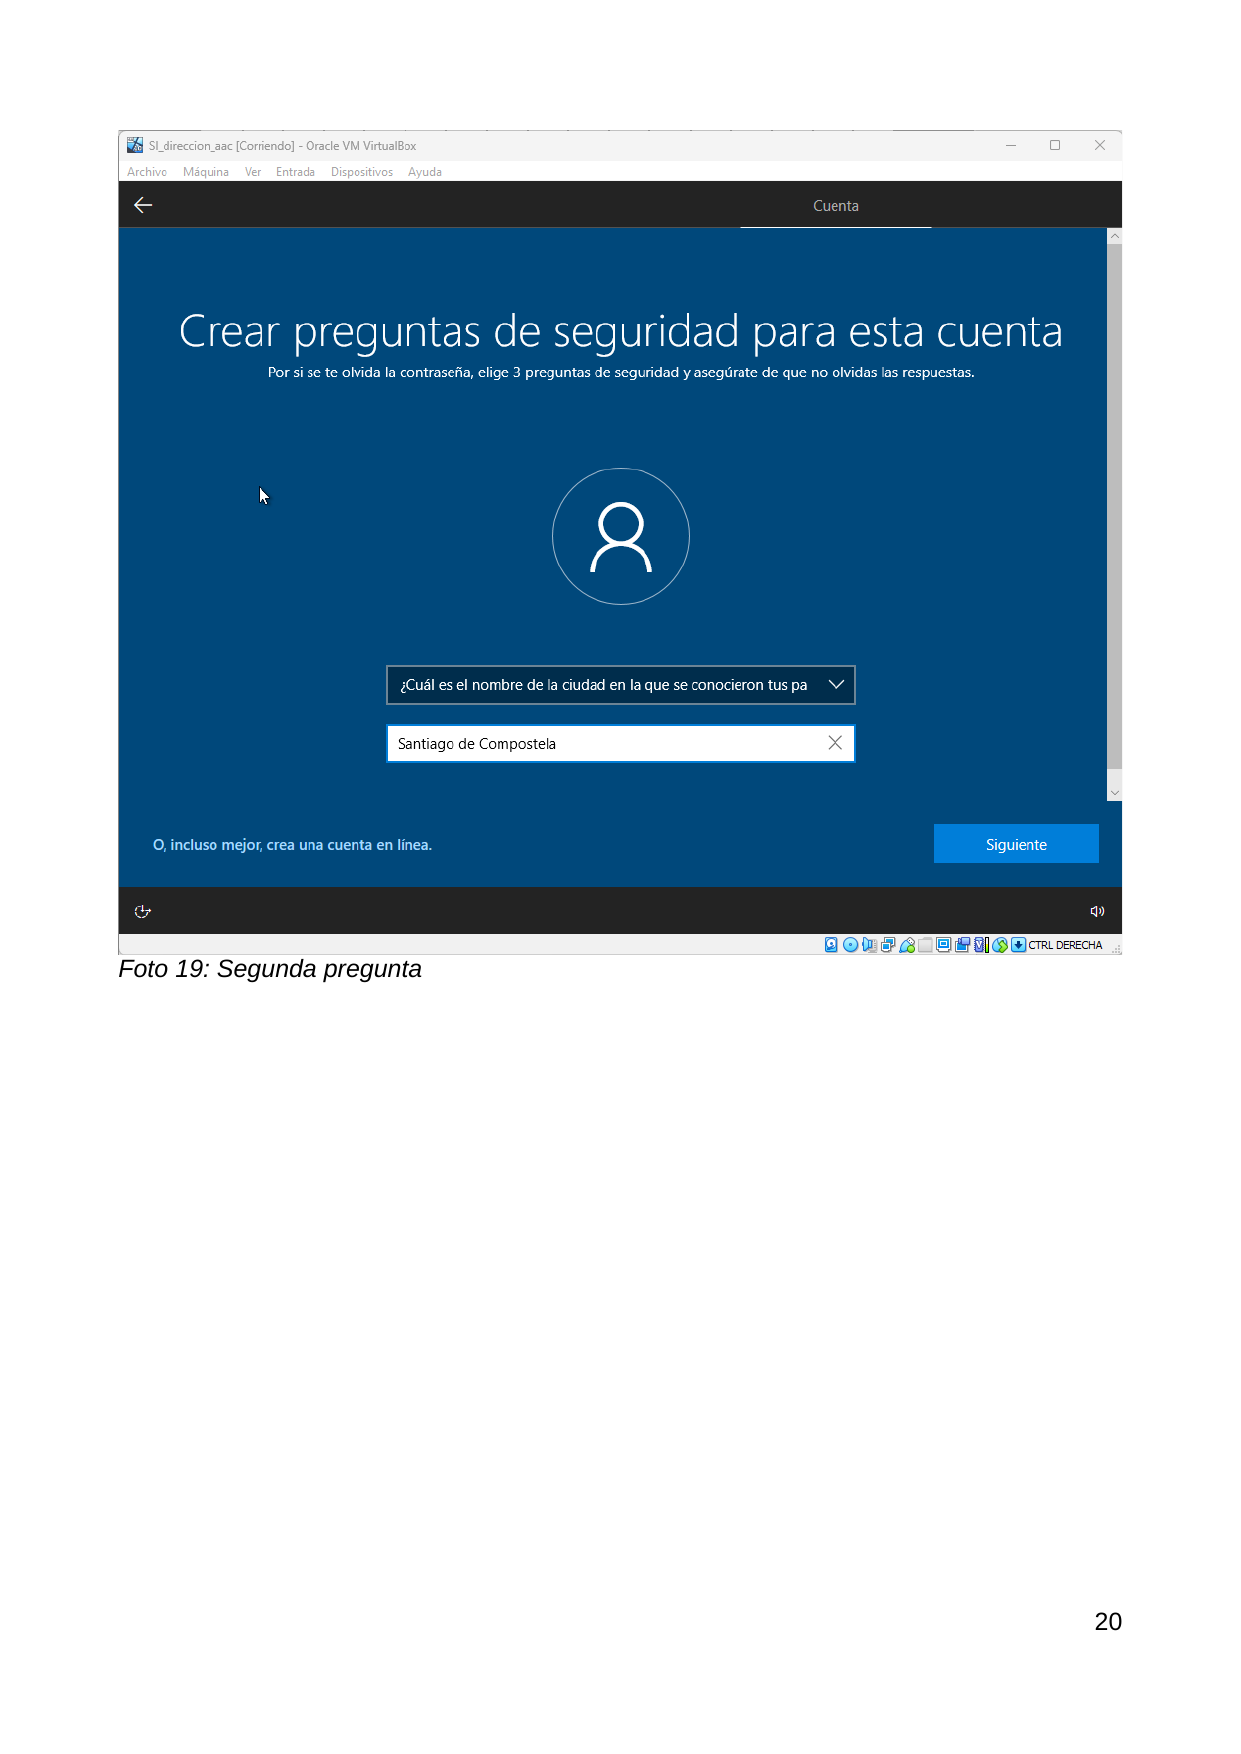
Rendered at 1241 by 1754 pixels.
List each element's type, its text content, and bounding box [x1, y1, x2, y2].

text Foto 19: Segunda pregunta [118, 955, 1122, 983]
picture [118, 130, 1123, 955]
